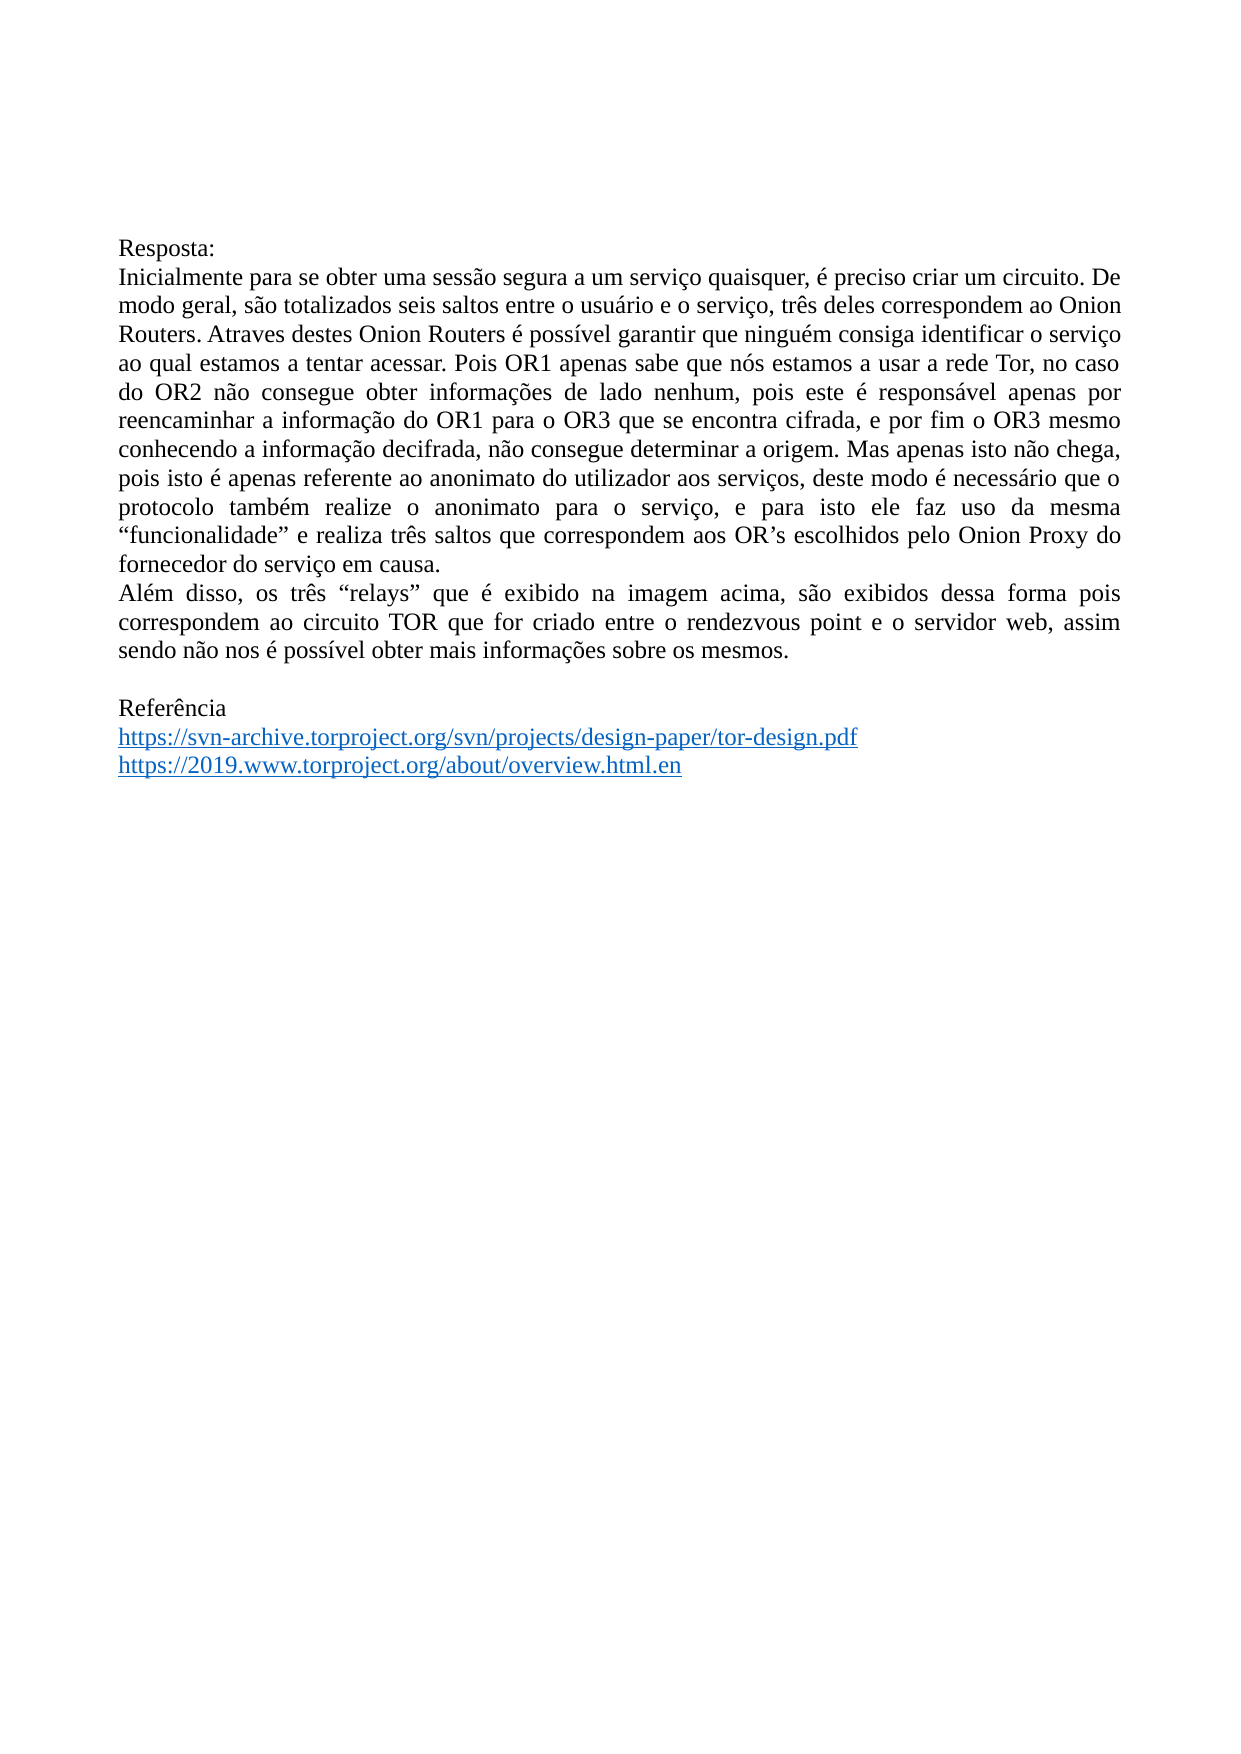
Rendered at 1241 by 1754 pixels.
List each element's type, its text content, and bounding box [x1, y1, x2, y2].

text Resposta: [118, 233, 1122, 262]
text Referência [118, 693, 1122, 722]
text Inicialmente para se obter uma sessão segura a um serviço quaisquer, é preciso criar um circuito. De modo geral, são totalizados seis saltos entre o usuário e o serviço, três deles correspondem ao Onion Routers. Atraves destes Onion Routers é possível garantir que ninguém consiga identificar o serviço ao qual estamos a tentar acessar. Pois OR1 apenas sabe que nós estamos a usar a rede Tor, no caso do OR2 não consegue obter informações de lado nenhum, pois este é responsável apenas por reencaminhar a informação do OR1 para o OR3 que se encontra cifrada, e por fim o OR3 mesmo conhecendo a informação decifrada, não consegue determinar a origem. Mas apenas isto não chega, pois isto é apenas referente ao anonimato do utilizador aos serviços, deste modo é necessário que o protocolo também realize o anonimato para o serviço, e para isto ele faz uso da mesma “funcionalidade” e realiza três saltos que correspondem aos OR’s escolhidos pelo Onion Proxy do fornecedor do serviço em causa. [118, 262, 1122, 578]
text Além disso, os três “relays” que é exibido na imagem acima, são exibidos dessa forma pois correspondem ao circuito TOR que for criado entre o rendezvous point e o servidor web, assim sendo não nos é possível obter mais informações sobre os mesmos. [118, 578, 1122, 664]
text https://svn-archive.torproject.org/svn/projects/design-paper/tor-design.pdf https://2019.www.torproject.org/about/overview.html.en [118, 722, 1122, 779]
